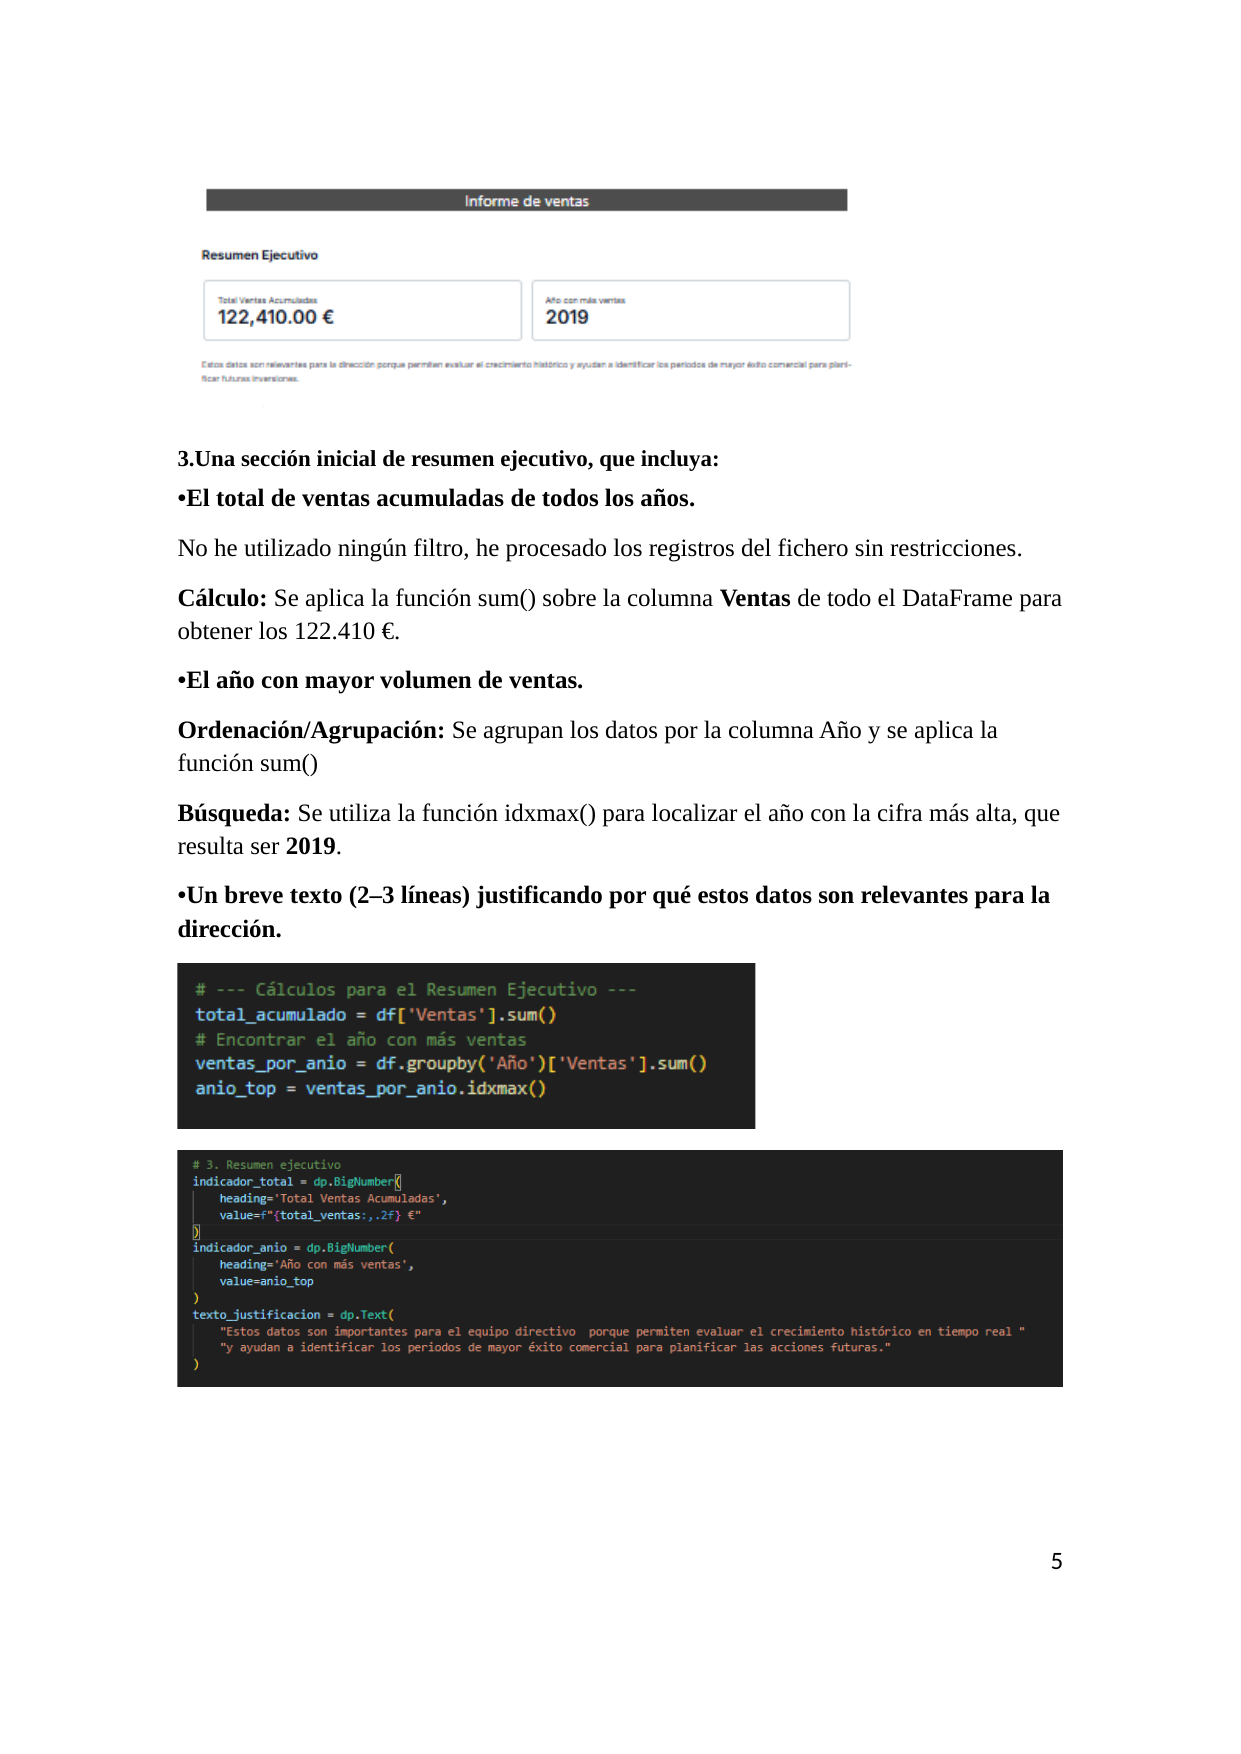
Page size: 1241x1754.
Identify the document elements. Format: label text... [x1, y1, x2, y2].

text Cálculo: Se aplica la función sum() sobre la columna Ventas de todo el DataFrame para obtener los 122.410 €. [177, 583, 1063, 644]
text Ordenación/Agrupación: Se agrupan los datos por la columna Año y se aplica la función sum() [177, 715, 1063, 777]
text •El total de ventas acumuladas de todos los años. [177, 483, 1063, 512]
text Búsqueda: Se utiliza la función idxmax() para localizar el año con la cifra más alta, que resulta ser 2019. [177, 798, 1063, 860]
text No he utilizado ningún filtro, he procesado los registros del fichero sin restricciones. [177, 533, 1063, 562]
text •Un breve texto (2–3 líneas) justificando por qué estos datos son relevantes para la dirección. [177, 881, 1063, 942]
text •El año con mayor volumen de ventas. [177, 666, 1063, 694]
subtitle 3.Una sección inicial de resumen ejecutivo, que incluya: [177, 445, 1063, 471]
